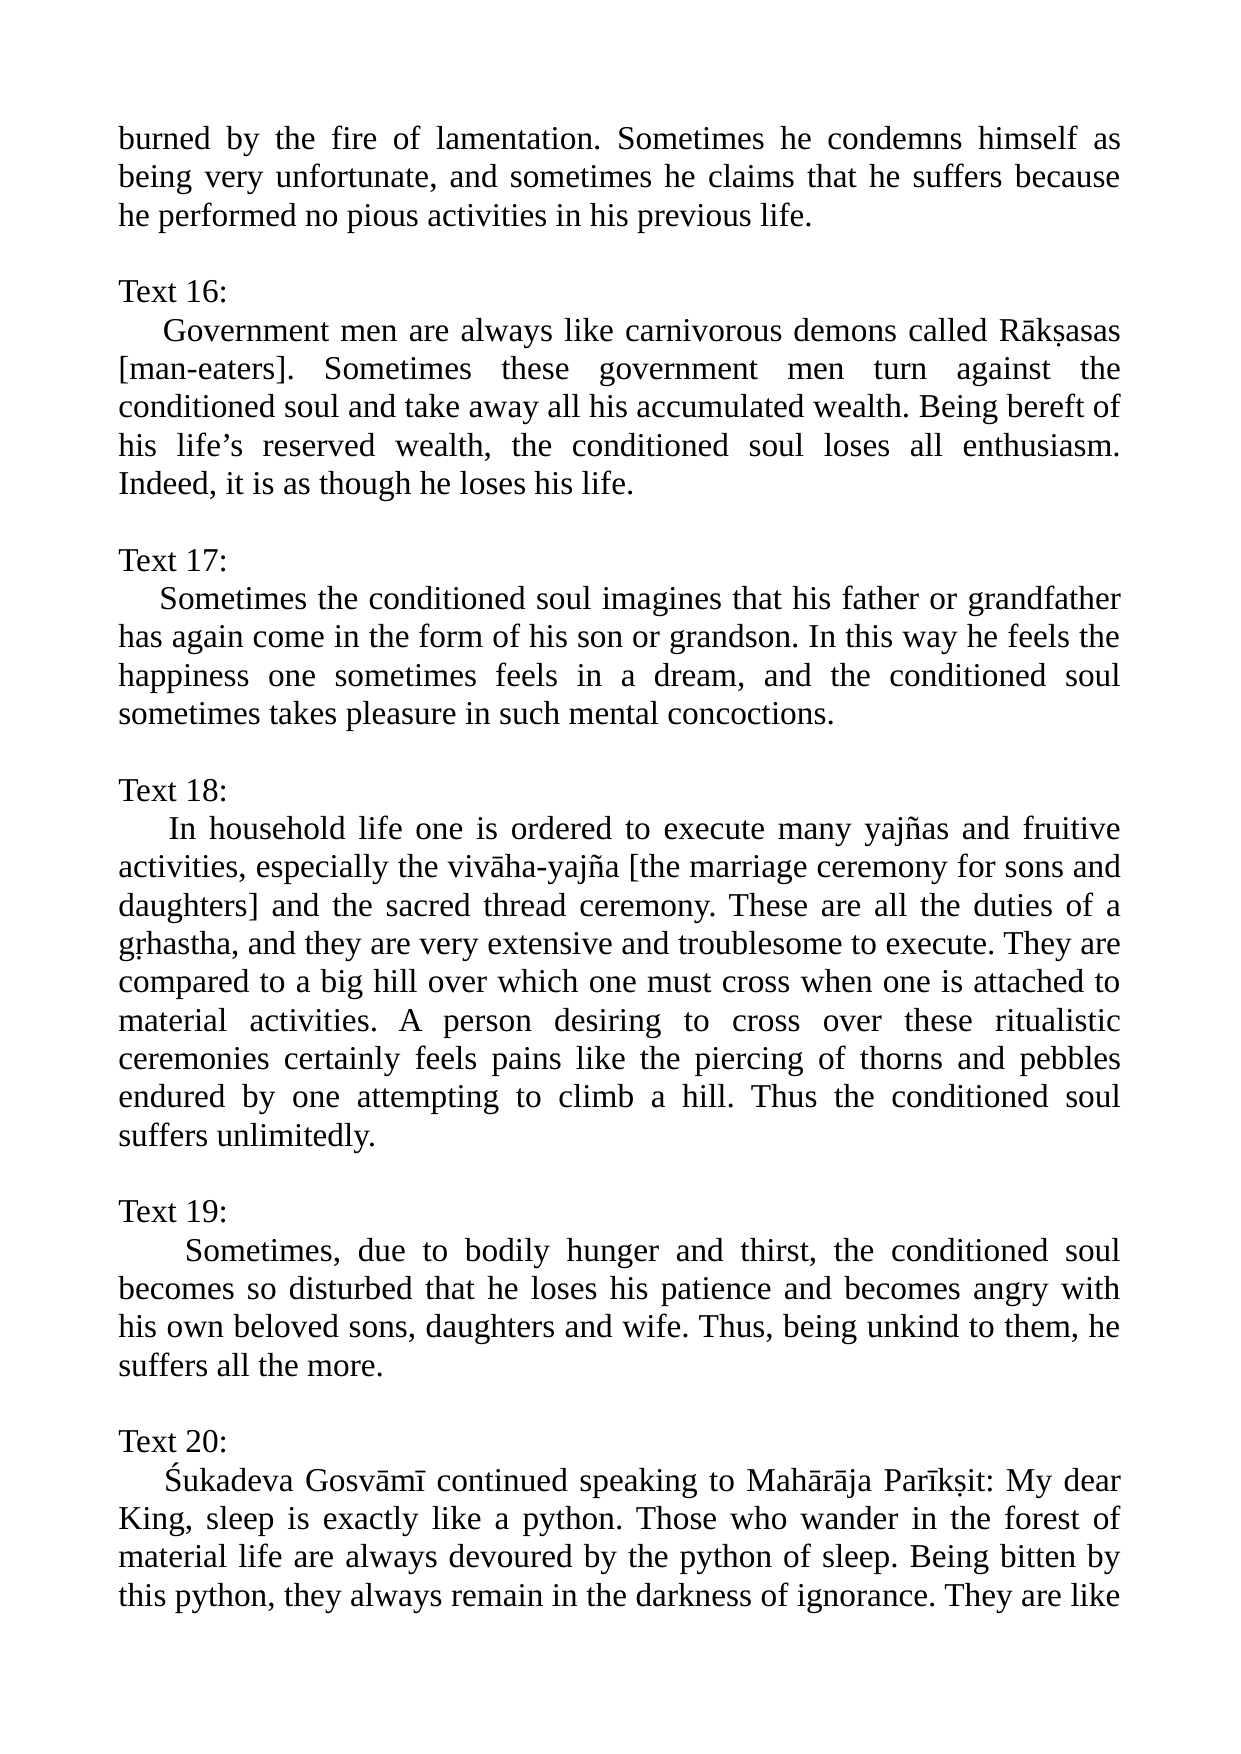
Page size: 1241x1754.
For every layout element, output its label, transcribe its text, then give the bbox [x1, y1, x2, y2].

text Sometimes the conditioned soul imagines that his father or grandfather has again come in the form of his son or grandson. In this way he feels the happiness one sometimes feels in a dream, and the conditioned soul sometimes takes pleasure in such mental concoctions. [118, 578, 1122, 731]
text Text 16: [118, 271, 1122, 310]
text Śukadeva Gosvāmī continued speaking to Mahārāja Parīkṣit: My dear King, sleep is exactly like a python. Those who wander in the forest of material life are always devoured by the python of sleep. Being bitten by this python, they always remain in the darkness of ignorance. They are like [118, 1460, 1122, 1613]
text Text 19: [118, 1191, 1122, 1230]
text Text 17: [118, 540, 1122, 578]
text Sometimes, due to bodily hunger and thirst, the conditioned soul becomes so disturbed that he loses his patience and becomes angry with his own beloved sons, daughters and wife. Thus, being unkind to them, he suffers all the more. [118, 1230, 1122, 1383]
text In household life one is ordered to execute many yajñas and fruitive activities, especially the vivāha-yajña [the marriage ceremony for sons and daughters] and the sacred thread ceremony. These are all the duties of a gṛhastha, and they are very extensive and troublesome to execute. They are compared to a big hill over which one must cross when one is attached to material activities. A person desiring to cross over these ritualistic ceremonies certainly feels pains like the piercing of thorns and pebbles endured by one attempting to climb a hill. Thus the conditioned soul suffers unlimitedly. [118, 808, 1122, 1153]
text burned by the fire of lamentation. Sometimes he condemns himself as being very unfortunate, and sometimes he claims that he suffers because he performed no pious activities in his previous life. [118, 118, 1122, 233]
text Text 18: [118, 770, 1122, 808]
text Text 20: [118, 1421, 1122, 1460]
text Government men are always like carnivorous demons called Rākṣasas [man-eaters]. Sometimes these government men turn against the conditioned soul and take away all his accumulated wealth. Being bereft of his life’s reserved wealth, the conditioned soul loses all enthusiasm. Indeed, it is as though he loses his life. [118, 310, 1122, 501]
